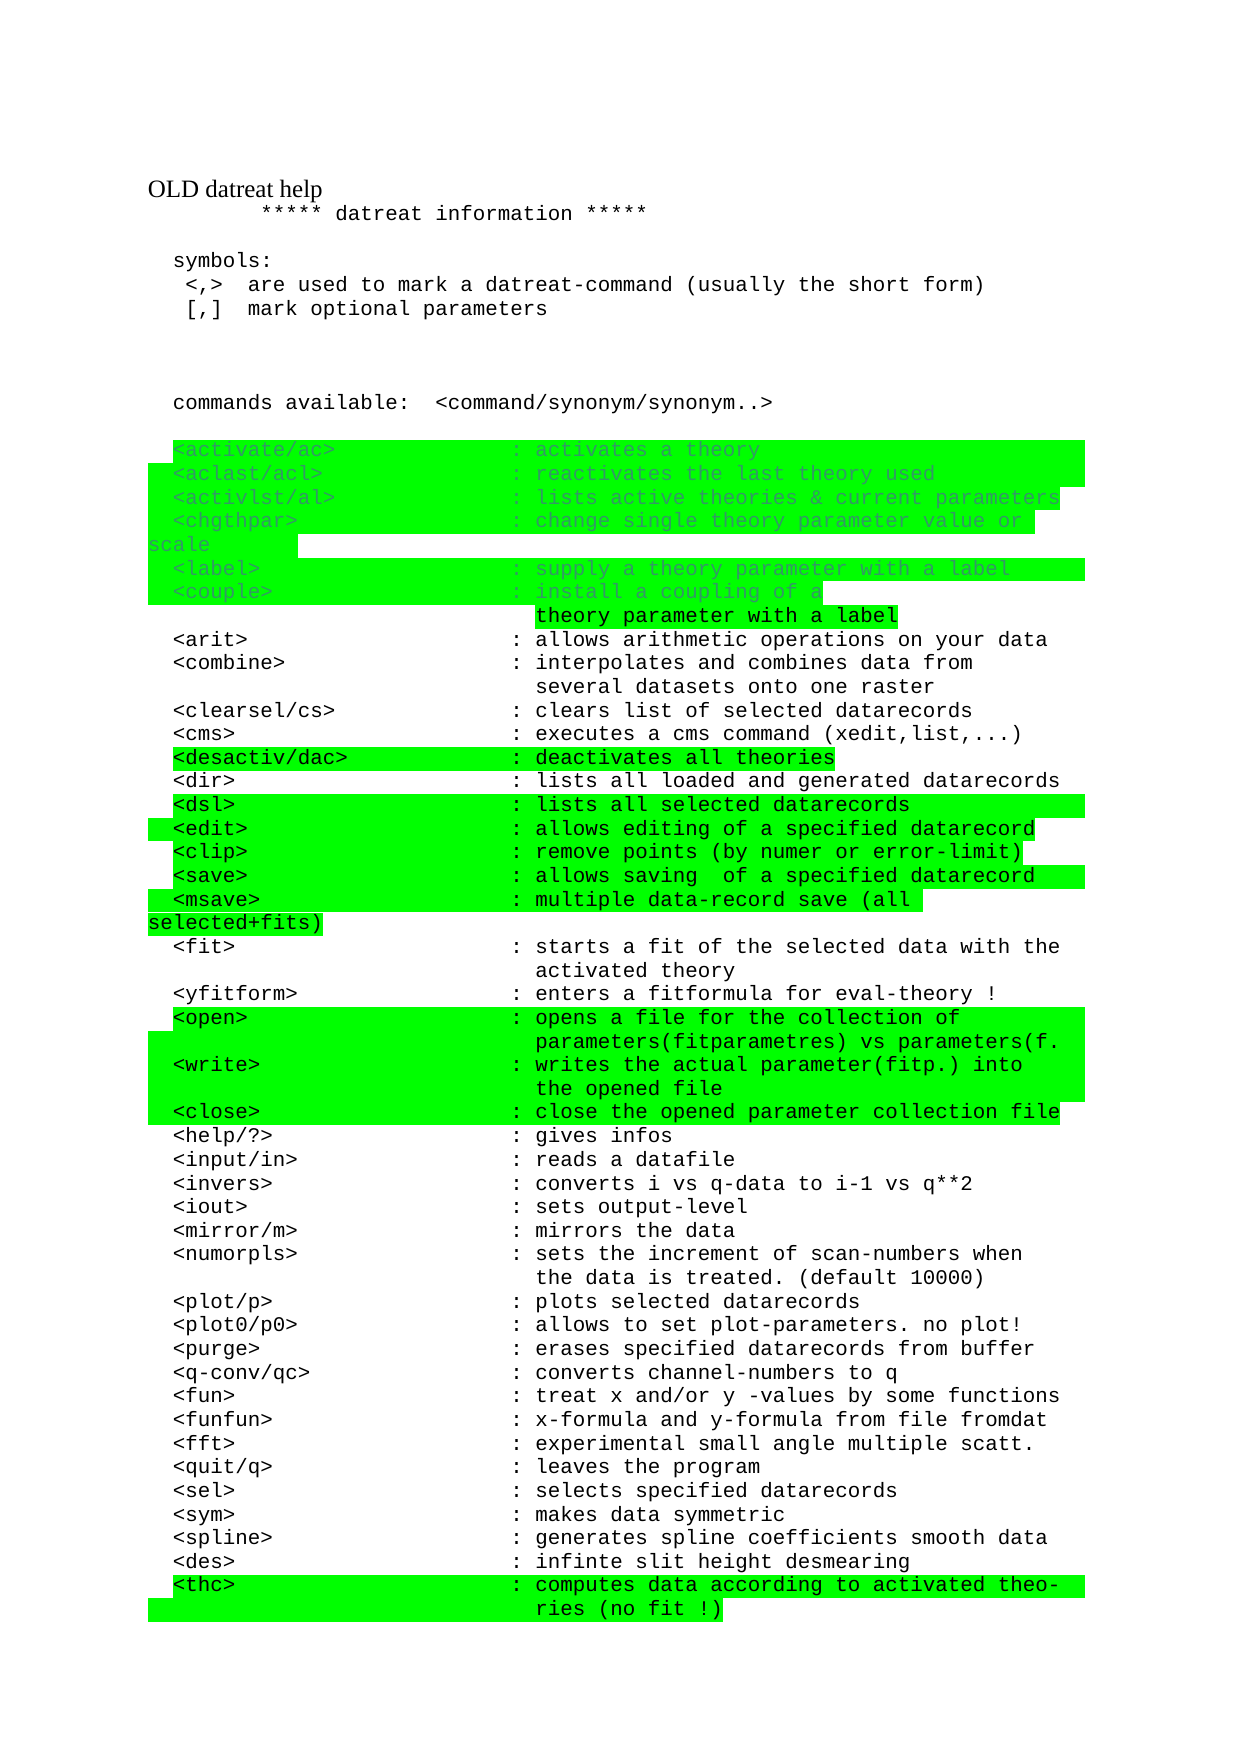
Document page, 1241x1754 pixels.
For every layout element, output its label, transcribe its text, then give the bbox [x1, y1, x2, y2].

text <help/?> : gives infos [148, 1125, 1092, 1149]
text <q-conv/qc> : converts channel-numbers to q [148, 1362, 1092, 1385]
text <sym> : makes data symmetric [148, 1503, 1092, 1527]
text <spline> : generates spline coefficients smooth data [148, 1527, 1092, 1551]
text <thc> : computes data according to activated theo- [148, 1574, 1092, 1598]
text <funfun> : x-formula and y-formula from file fromdat [148, 1409, 1092, 1433]
text <close> : close the opened parameter collection file [148, 1102, 1092, 1125]
text <mirror/m> : mirrors the data [148, 1220, 1092, 1243]
text <invers> : converts i vs q-data to i-1 vs q**2 [148, 1172, 1092, 1196]
text <open> : opens a file for the collection of [148, 1007, 1092, 1031]
text <numorpls> : sets the increment of scan-numbers when [148, 1243, 1092, 1267]
text <msave> : multiple data-record save (all selected+fits) [148, 889, 1092, 936]
text <input/in> : reads a datafile [148, 1149, 1092, 1172]
text <combine> : interpolates and combines data from [148, 652, 1092, 676]
text <sel> : selects specified datarecords [148, 1480, 1092, 1503]
text [,] mark optional parameters [148, 298, 1092, 321]
text the data is treated. (default 10000) [148, 1267, 1092, 1291]
text <fun> : treat x and/or y -values by some functions [148, 1385, 1092, 1409]
text ***** datreat information ***** [148, 203, 1092, 227]
text <dir> : lists all loaded and generated datarecords [148, 771, 1092, 794]
text <write> : writes the actual parameter(fitp.) into [148, 1054, 1092, 1078]
text parameters(fitparametres) vs parameters(f. [148, 1031, 1092, 1054]
text symbols: [148, 250, 1092, 274]
text <couple> : install a coupling of a [148, 581, 1092, 605]
text OLD datreat help [148, 175, 1092, 203]
text <edit> : allows editing of a specified datarecord [148, 818, 1092, 841]
text <yfitform> : enters a fitformula for eval-theory ! [148, 983, 1092, 1007]
text activated theory [148, 960, 1092, 983]
text <dsl> : lists all selected datarecords [148, 794, 1092, 818]
text <iout> : sets output-level [148, 1196, 1092, 1220]
text <,> are used to mark a datreat-command (usually the short form) [148, 274, 1092, 298]
text <clip> : remove points (by numer or error-limit) [148, 841, 1092, 865]
text <quit/q> : leaves the program [148, 1456, 1092, 1480]
text <des> : infinte slit height desmearing [148, 1551, 1092, 1574]
text <cms> : executes a cms command (xedit,list,...) [148, 723, 1092, 747]
text <plot0/p0> : allows to set plot-parameters. no plot! [148, 1314, 1092, 1338]
text <fit> : starts a fit of the selected data with the [148, 936, 1092, 960]
text <aclast/acl> : reactivates the last theory used [148, 463, 1092, 487]
text <activlst/al> : lists active theories & current parameters [148, 487, 1092, 510]
text theory parameter with a label [148, 605, 1092, 629]
text <activate/ac> : activates a theory [148, 439, 1092, 463]
text <desactiv/dac> : deactivates all theories [148, 747, 1092, 771]
text <chgthpar> : change single theory parameter value or scale [148, 510, 1092, 558]
text the opened file [148, 1078, 1092, 1102]
text <plot/p> : plots selected datarecords [148, 1291, 1092, 1314]
text <fft> : experimental small angle multiple scatt. [148, 1433, 1092, 1456]
text <purge> : erases specified datarecords from buffer [148, 1338, 1092, 1362]
text commands available: <command/synonym/synonym..> [148, 392, 1092, 416]
text ries (no fit !) [148, 1598, 1092, 1622]
text several datasets onto one raster [148, 676, 1092, 699]
text <arit> : allows arithmetic operations on your data [148, 629, 1092, 652]
text <save> : allows saving of a specified datarecord [148, 865, 1092, 889]
text <label> : supply a theory parameter with a label [148, 558, 1092, 581]
text <clearsel/cs> : clears list of selected datarecords [148, 699, 1092, 723]
